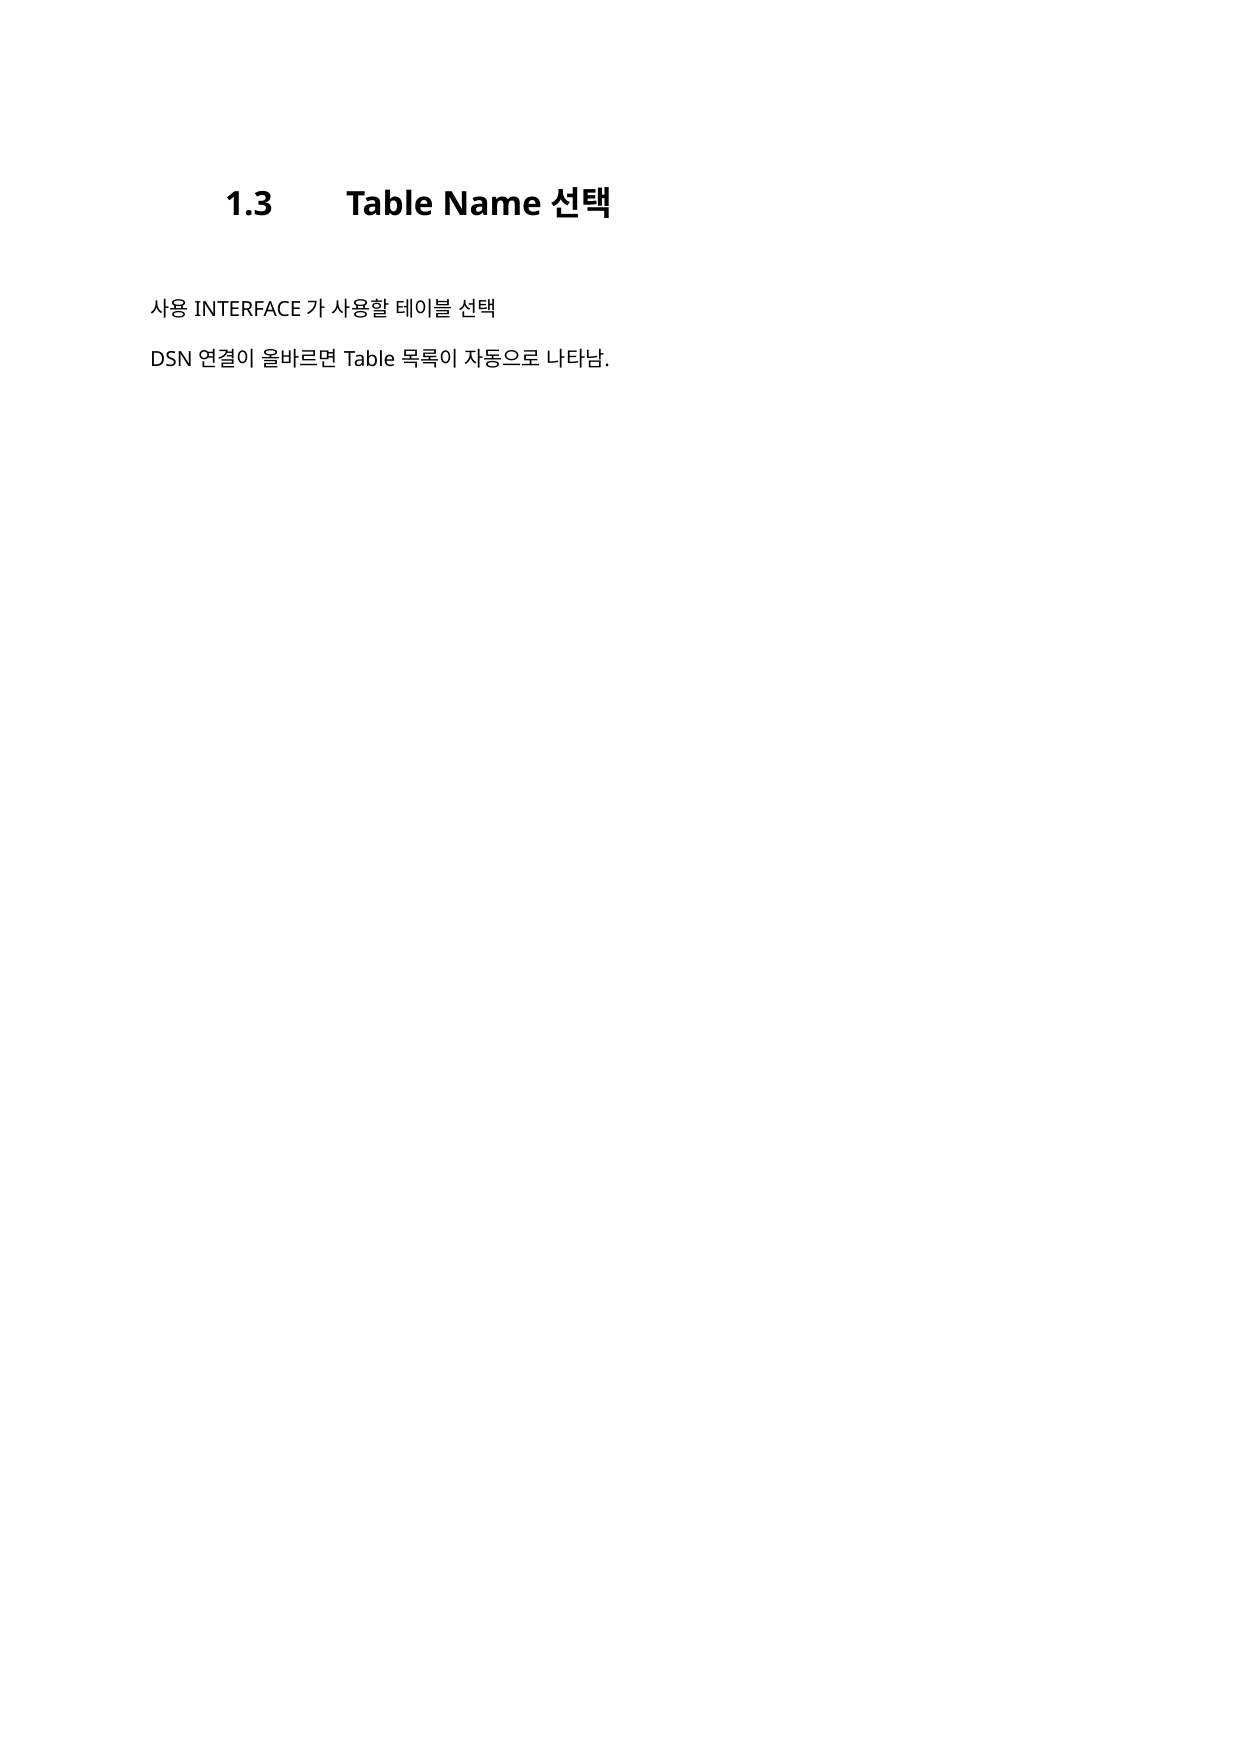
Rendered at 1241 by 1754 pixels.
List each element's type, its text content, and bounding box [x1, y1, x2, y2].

list Table Name 선택 [225, 177, 1090, 226]
text DSN 연결이 올바르면 Table 목록이 자동으로 나타남. [150, 342, 1090, 372]
text 사용 INTERFACE 가 사용할 테이블 선택 [150, 293, 1090, 323]
